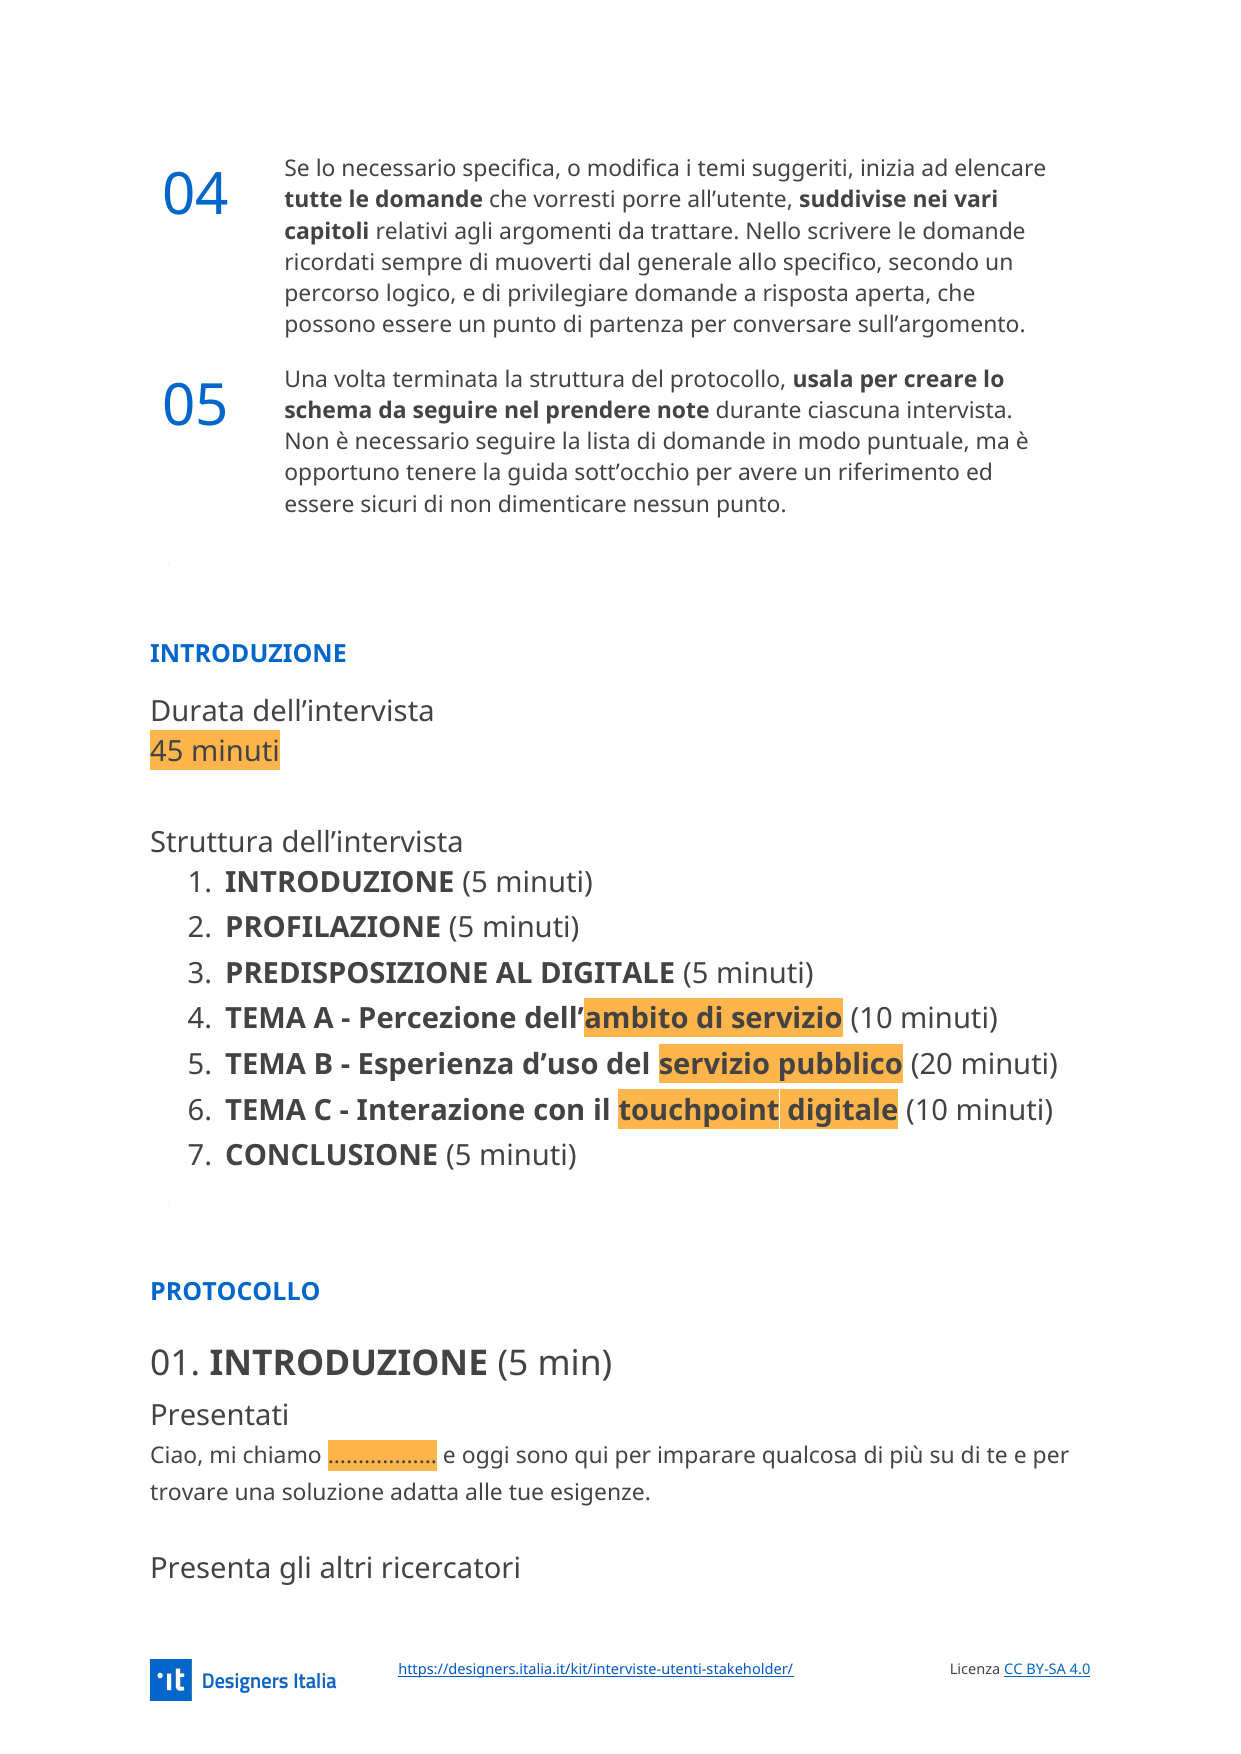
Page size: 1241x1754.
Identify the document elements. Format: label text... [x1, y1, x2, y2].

text Presentati [150, 1394, 1090, 1433]
subtitle 01. INTRODUZIONE (5 min) [150, 1337, 1052, 1386]
text Presenta gli altri ricercatori [150, 1547, 1090, 1587]
subtitle INTRODUZIONE [150, 635, 1078, 669]
list TEMA B - Esperienza d’uso del servizio pubblico (20 minuti) [187, 1043, 1078, 1083]
list PROFILAZIONE (5 minuti) [187, 907, 1078, 946]
subtitle PROTOCOLLO [150, 1274, 1078, 1308]
list TEMA C - Interazione con il touchpoint digitale (10 minuti) [187, 1089, 1078, 1129]
text 45 minuti [150, 730, 1078, 770]
table_cell 05 [151, 363, 271, 539]
list PREDISPOSIZIONE AL DIGITALE (5 minuti) [187, 952, 1078, 992]
text Ciao, mi chiamo ………...…… e oggi sono qui per imparare qualcosa di più su di te e per trovare una soluzione adatta alle tue esigenze. [150, 1439, 1090, 1507]
list CONCLUSIONE (5 minuti) [187, 1135, 1078, 1174]
table_cell 04 [151, 152, 271, 360]
subtitle Durata dell’intervista [150, 690, 1078, 730]
picture [150, 1659, 347, 1701]
table_cell Se lo necessario specifica, o modifica i temi suggeriti, inizia ad elencare tutte le domande che vorresti porre all’utente, suddivise nei vari capitoli relativi agli argomenti da trattare. Nello scrivere le domande ricordati sempre di muoverti dal generale allo specifico, secondo un percorso logico, e di privilegiare domande a risposta aperta, che possono essere un punto di partenza per conversare sull’argomento. [273, 152, 1086, 360]
subtitle Struttura dell’intervista [150, 821, 1078, 861]
table_cell Una volta terminata la struttura del protocollo, usala per creare lo schema da seguire nel prendere note durante ciascuna intervista. Non è necessario seguire la lista di domande in modo puntuale, ma è opportuno tenere la guida sott’occhio per avere un riferimento ed essere sicuri di non dimenticare nessun punto. [273, 363, 1086, 539]
list INTRODUZIONE (5 minuti) [187, 861, 1078, 901]
list TEMA A - Percezione dell’ambito di servizio (10 minuti) [187, 998, 1078, 1037]
